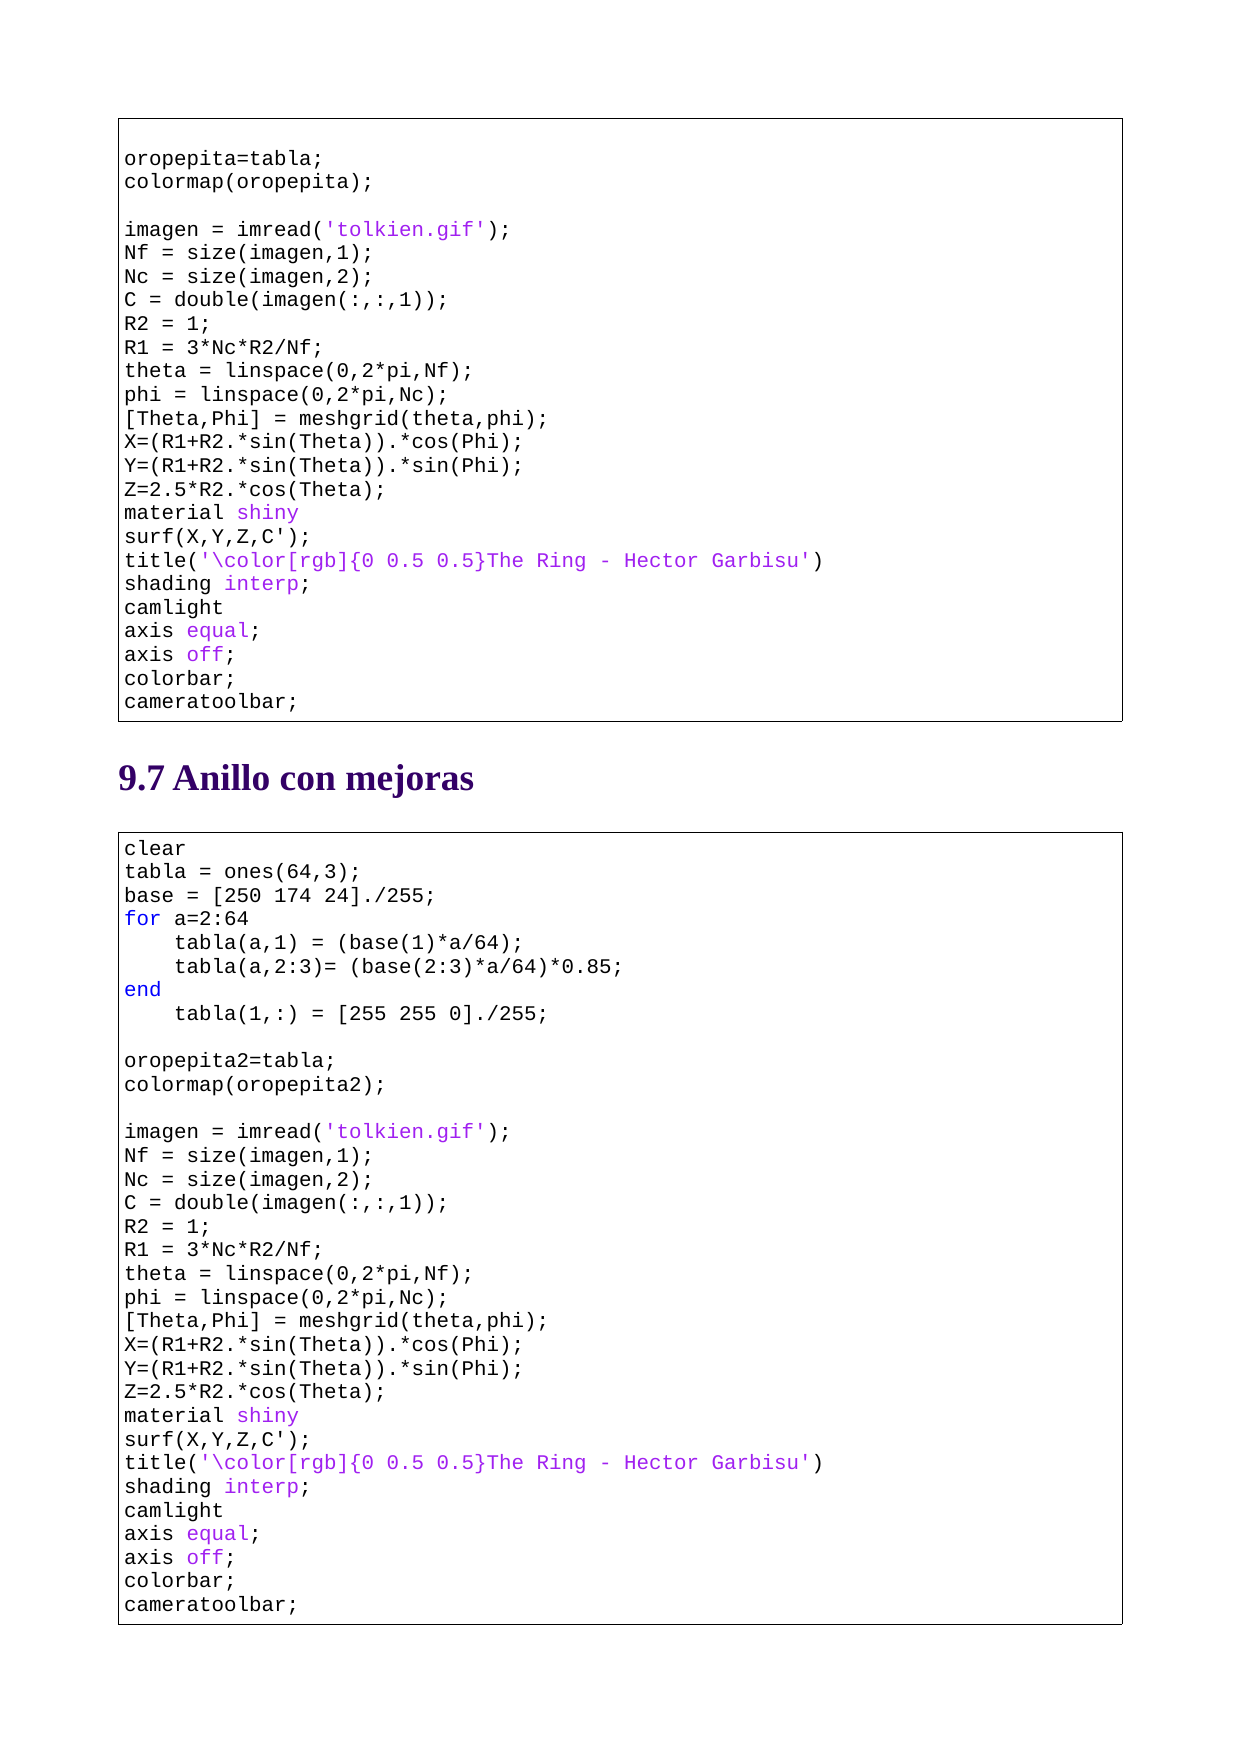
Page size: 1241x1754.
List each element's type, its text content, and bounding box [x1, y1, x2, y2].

table_header oropepita=tabla; colormap(oropepita); imagen = imread('tolkien.gif'); Nf = size(imagen,1); Nc = size(imagen,2); C = double(imagen(:,:,1)); R2 = 1; R1 = 3*Nc*R2/Nf; theta = linspace(0,2*pi,Nf); phi = linspace(0,2*pi,Nc); [Theta,Phi] = meshgrid(theta,phi); X=(R1+R2.*sin(Theta)).*cos(Phi); Y=(R1+R2.*sin(Theta)).*sin(Phi); Z=2.5*R2.*cos(Theta); material shiny surf(X,Y,Z,C'); title('\color[rgb]{0 0.5 0.5}The Ring - Hector Garbisu') shading interp; camlight axis equal; axis off; colorbar; cameratoolbar; [119, 119, 1122, 721]
text 9.7 Anillo con mejoras [118, 755, 1122, 798]
table_header clear tabla = ones(64,3); base = [250 174 24]./255; for a=2:64 tabla(a,1) = (base(1)*a/64); tabla(a,2:3)= (base(2:3)*a/64)*0.85; end tabla(1,:) = [255 255 0]./255; oropepita2=tabla; colormap(oropepita2); imagen = imread('tolkien.gif'); Nf = size(imagen,1); Nc = size(imagen,2); C = double(imagen(:,:,1)); R2 = 1; R1 = 3*Nc*R2/Nf; theta = linspace(0,2*pi,Nf); phi = linspace(0,2*pi,Nc); [Theta,Phi] = meshgrid(theta,phi); X=(R1+R2.*sin(Theta)).*cos(Phi); Y=(R1+R2.*sin(Theta)).*sin(Phi); Z=2.5*R2.*cos(Theta); material shiny surf(X,Y,Z,C'); title('\color[rgb]{0 0.5 0.5}The Ring - Hector Garbisu') shading interp; camlight axis equal; axis off; colorbar; cameratoolbar; [119, 833, 1122, 1623]
